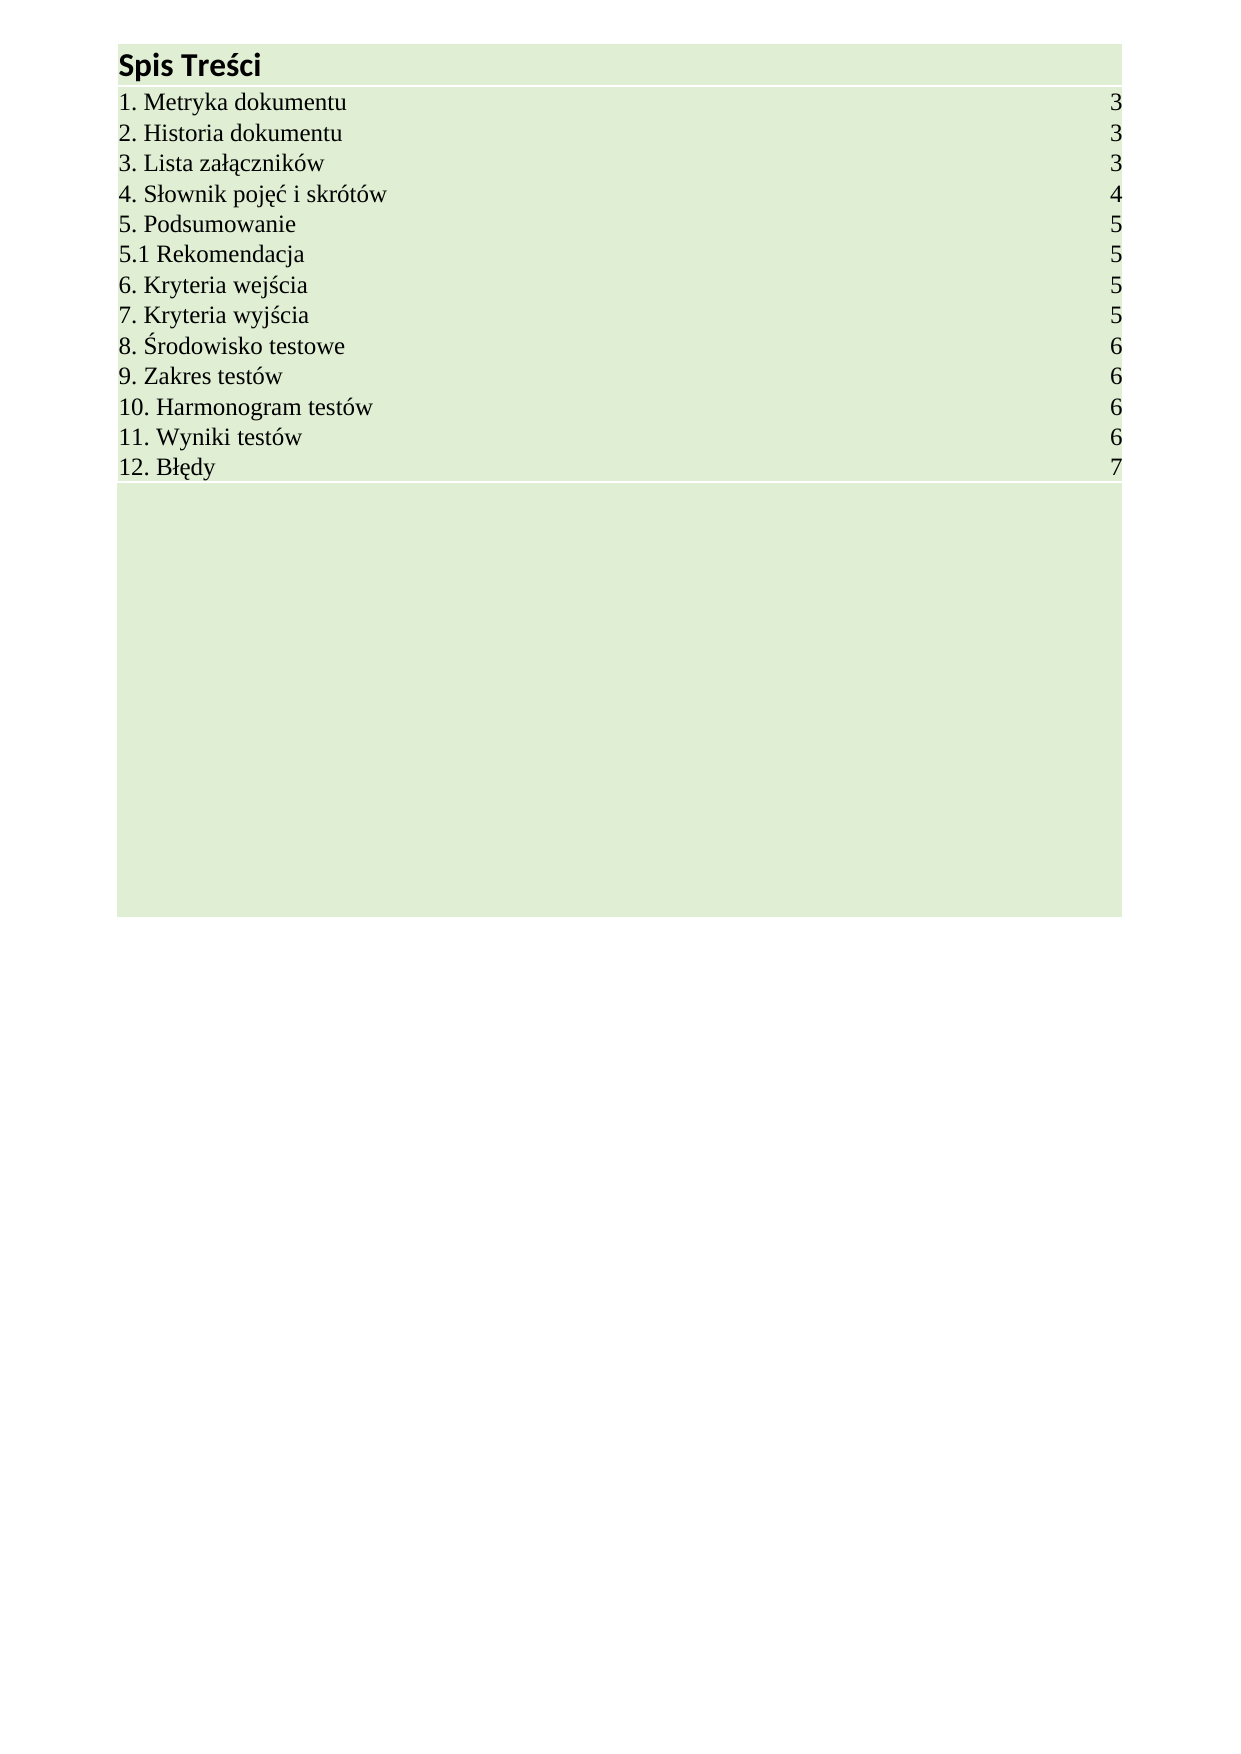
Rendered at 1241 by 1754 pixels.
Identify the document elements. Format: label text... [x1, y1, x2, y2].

subtitle 3. Lista załączników 3 [118, 148, 1122, 177]
subtitle 10. Harmonogram testów 6 [118, 392, 1122, 420]
subtitle Spis Treści [118, 44, 1122, 85]
subtitle 7. Kryteria wyjścia 5 [118, 300, 1122, 329]
subtitle 1. Metryka dokumentu 3 [118, 87, 1122, 116]
subtitle 11. Wyniki testów 6 [118, 422, 1122, 451]
subtitle 5.1 Rekomendacja 5 [118, 239, 1122, 268]
subtitle 4. Słownik pojęć i skrótów 4 [118, 179, 1122, 207]
subtitle 9. Zakres testów 6 [118, 361, 1122, 390]
subtitle 8. Środowisko testowe 6 [118, 331, 1122, 359]
subtitle 5. Podsumowanie 5 [118, 209, 1122, 238]
subtitle 12. Błędy 7 [118, 452, 1122, 481]
subtitle 2. Historia dokumentu 3 [118, 118, 1122, 147]
subtitle 6. Kryteria wejścia 5 [118, 270, 1122, 299]
